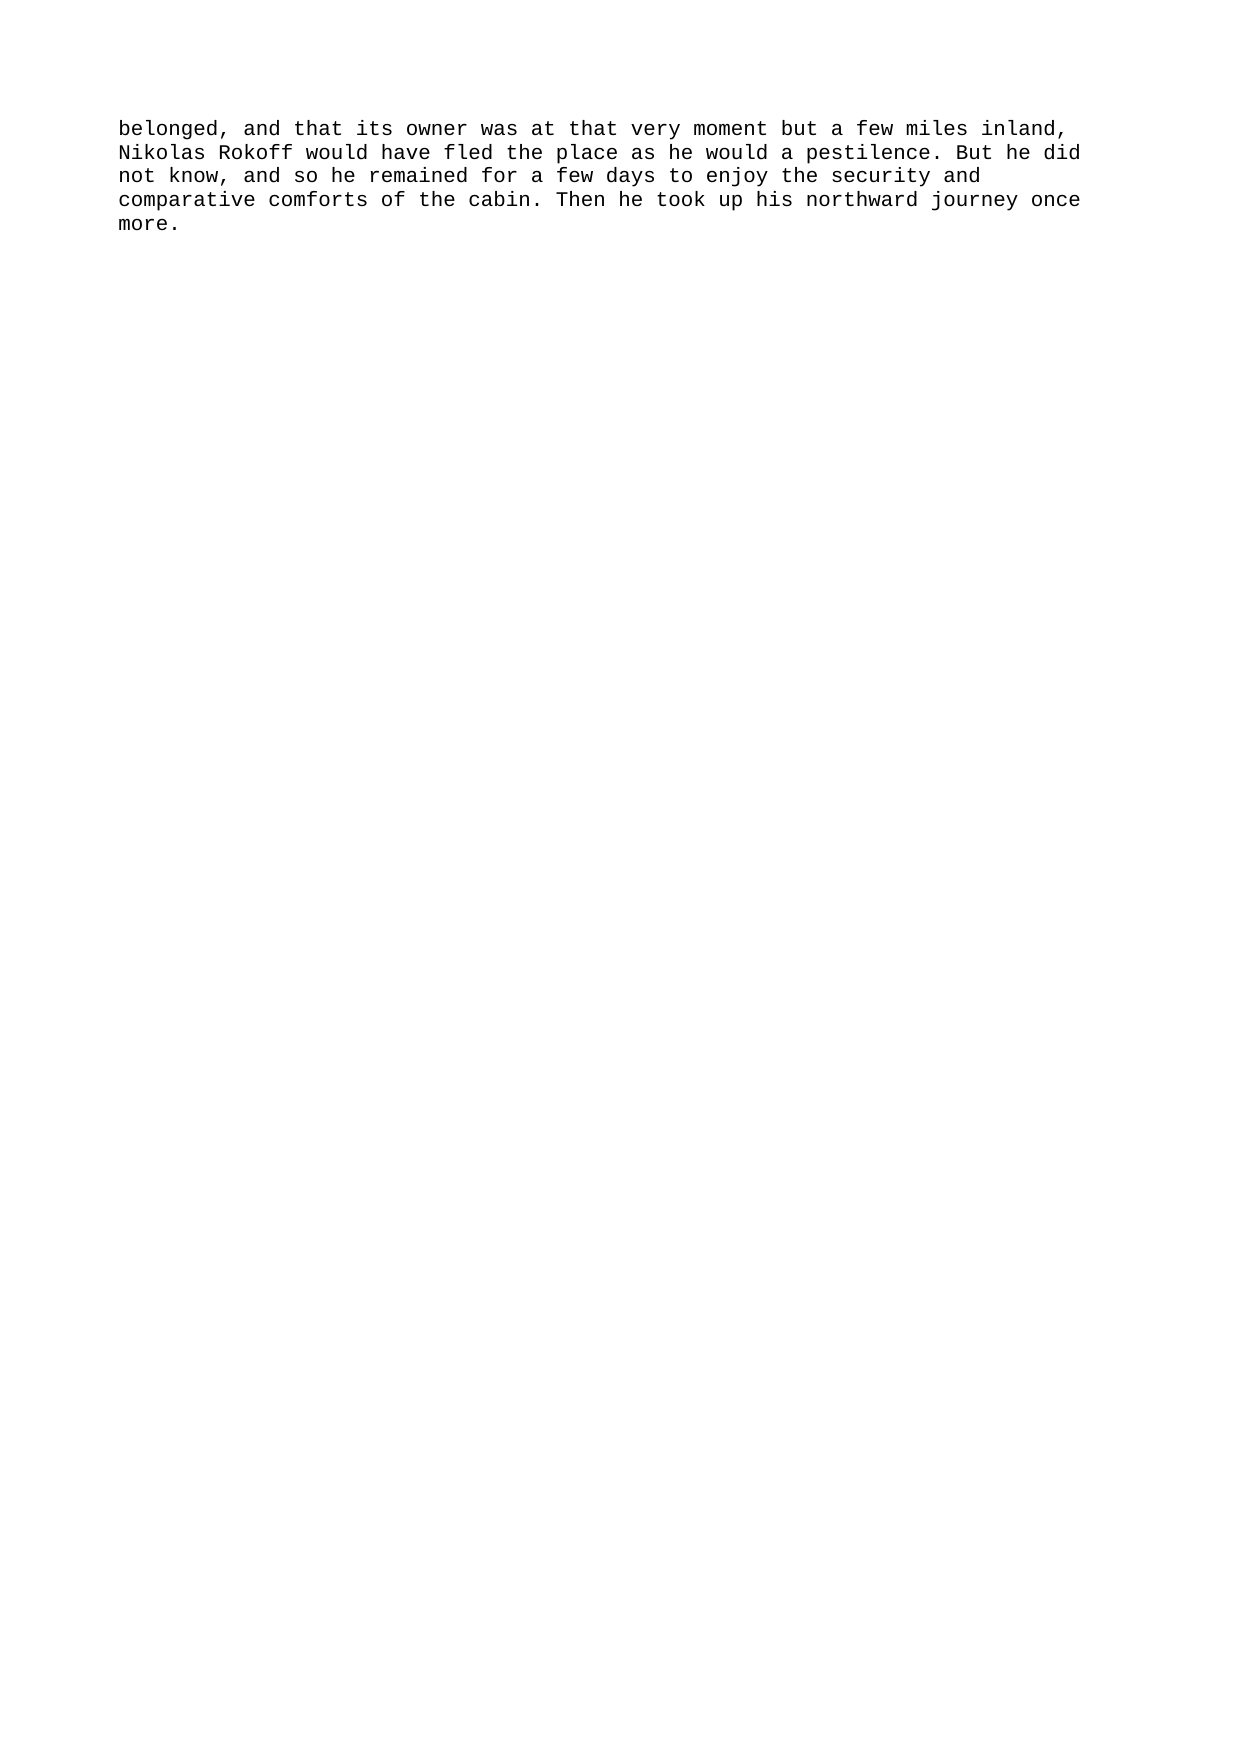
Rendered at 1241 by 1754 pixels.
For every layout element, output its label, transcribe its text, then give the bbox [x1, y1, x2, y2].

text belonged, and that its owner was at that very moment but a few miles inland, Nikolas Rokoff would have fled the place as he would a pestilence. But he did not know, and so he remained for a few days to enjoy the security and comparative comforts of the cabin. Then he took up his northward journey once more. [118, 118, 1122, 236]
